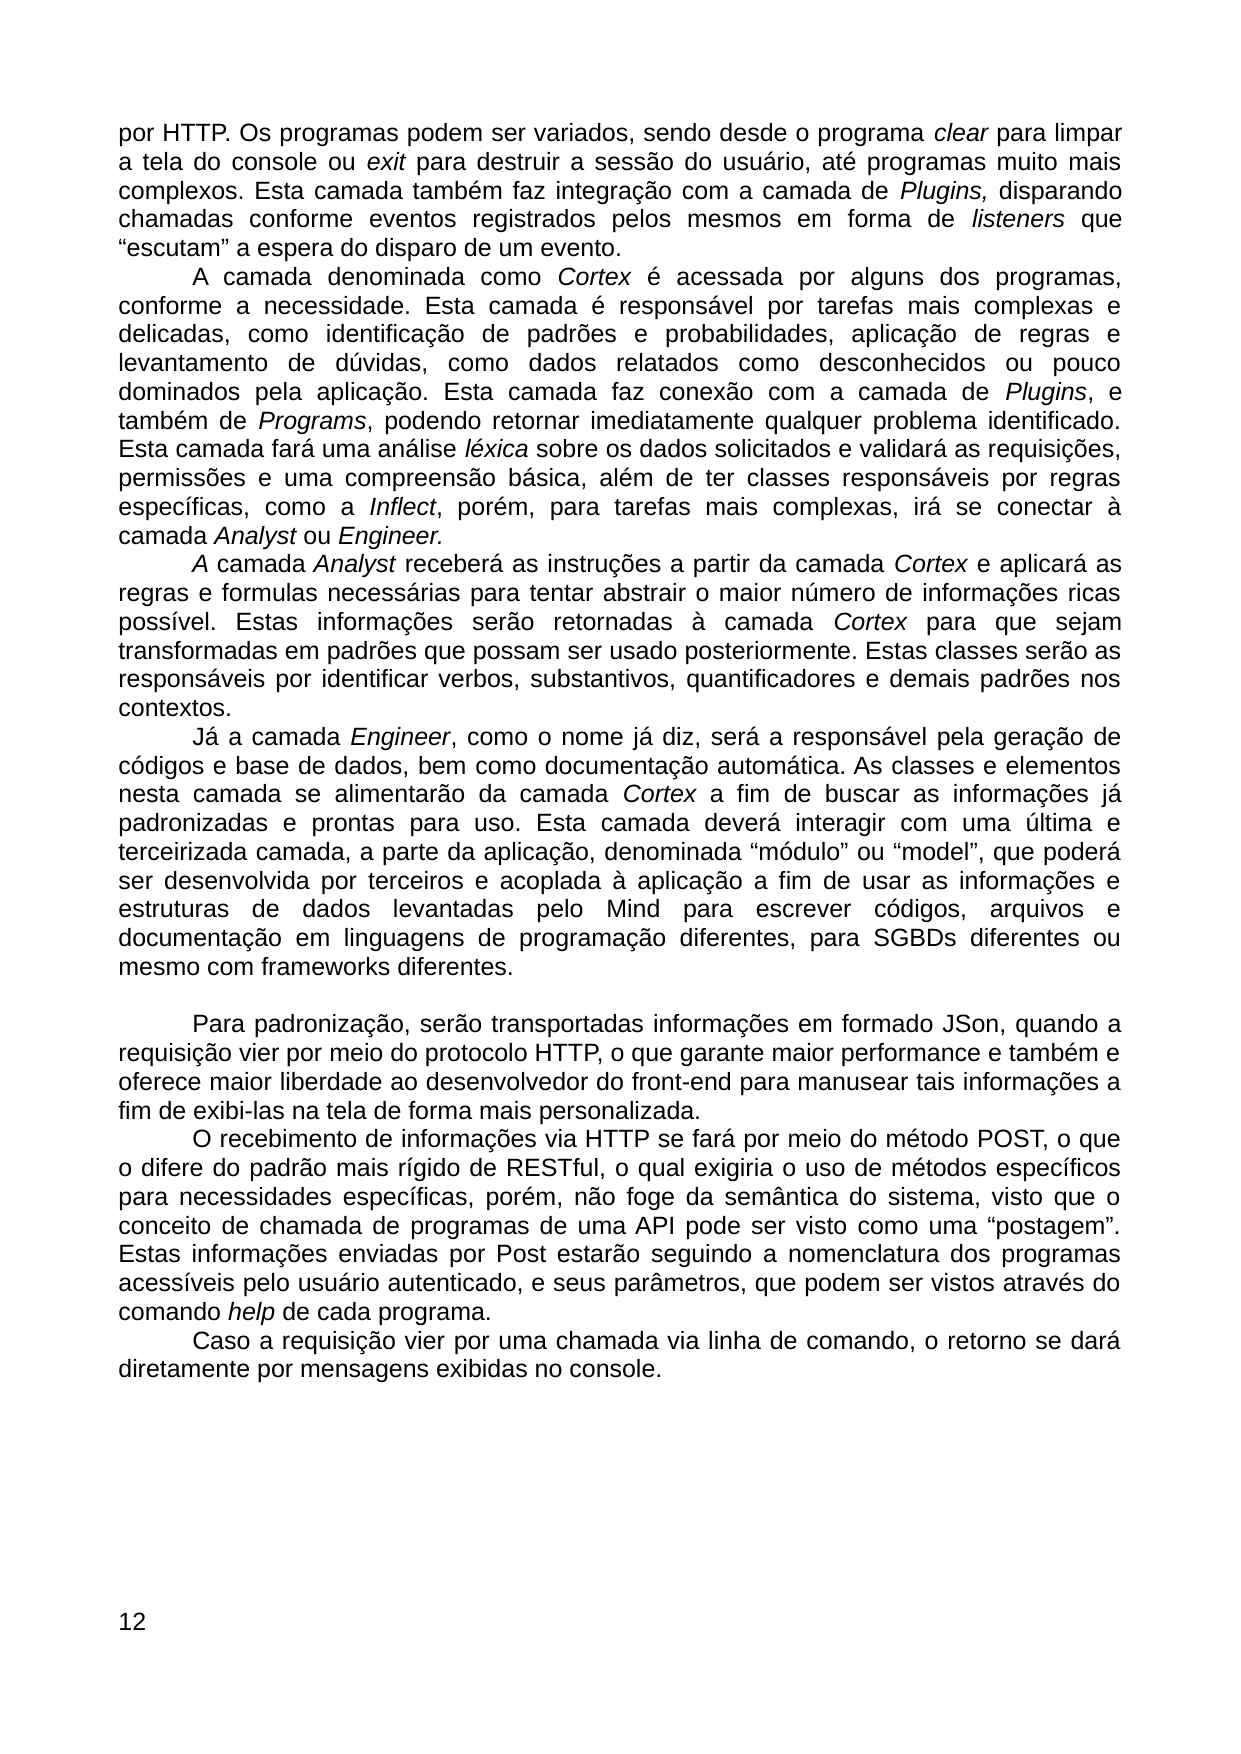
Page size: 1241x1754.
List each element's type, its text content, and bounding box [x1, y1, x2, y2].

text por HTTP. Os programas podem ser variados, sendo desde o programa clear para limpar a tela do console ou exit para destruir a sessão do usuário, até programas muito mais complexos. Esta camada também faz integração com a camada de Plugins, disparando chamadas conforme eventos registrados pelos mesmos em forma de listeners que “escutam” a espera do disparo de um evento. [118, 118, 1122, 262]
text A camada Analyst receberá as instruções a partir da camada Cortex e aplicará as regras e formulas necessárias para tentar abstrair o maior número de informações ricas possível. Estas informações serão retornadas à camada Cortex para que sejam transformadas em padrões que possam ser usado posteriormente. Estas classes serão as responsáveis por identificar verbos, substantivos, quantificadores e demais padrões nos contextos. [118, 549, 1122, 722]
text Caso a requisição vier por uma chamada via linha de comando, o retorno se dará diretamente por mensagens exibidas no console. [118, 1326, 1122, 1383]
text O recebimento de informações via HTTP se fará por meio do método POST, o que o difere do padrão mais rígido de RESTful, o qual exigiria o uso de métodos específicos para necessidades específicas, porém, não foge da semântica do sistema, visto que o conceito de chamada de programas de uma API pode ser visto como uma “postagem”. Estas informações enviadas por Post estarão seguindo a nomenclatura dos programas acessíveis pelo usuário autenticado, e seus parâmetros, que podem ser vistos através do comando help de cada programa. [118, 1124, 1122, 1326]
text Já a camada Engineer, como o nome já diz, será a responsável pela geração de códigos e base de dados, bem como documentação automática. As classes e elementos nesta camada se alimentarão da camada Cortex a fim de buscar as informações já padronizadas e prontas para uso. Esta camada deverá interagir com uma última e terceirizada camada, a parte da aplicação, denominada “módulo” ou “model”, que poderá ser desenvolvida por terceiros e acoplada à aplicação a fim de usar as informações e estruturas de dados levantadas pelo Mind para escrever códigos, arquivos e documentação em linguagens de programação diferentes, para SGBDs diferentes ou mesmo com frameworks diferentes. [118, 722, 1122, 981]
text A camada denominada como Cortex é acessada por alguns dos programas, conforme a necessidade. Esta camada é responsável por tarefas mais complexas e delicadas, como identificação de padrões e probabilidades, aplicação de regras e levantamento de dúvidas, como dados relatados como desconhecidos ou pouco dominados pela aplicação. Esta camada faz conexão com a camada de Plugins, e também de Programs, podendo retornar imediatamente qualquer problema identificado. Esta camada fará uma análise léxica sobre os dados solicitados e validará as requisições, permissões e uma compreensão básica, além de ter classes responsáveis por regras específicas, como a Inflect, porém, para tarefas mais complexas, irá se conectar à camada Analyst ou Engineer. [118, 262, 1122, 549]
text Para padronização, serão transportadas informações em formado JSon, quando a requisição vier por meio do protocolo HTTP, o que garante maior performance e também e oferece maior liberdade ao desenvolvedor do front-end para manusear tais informações a fim de exibi-las na tela de forma mais personalizada. [118, 1009, 1122, 1124]
